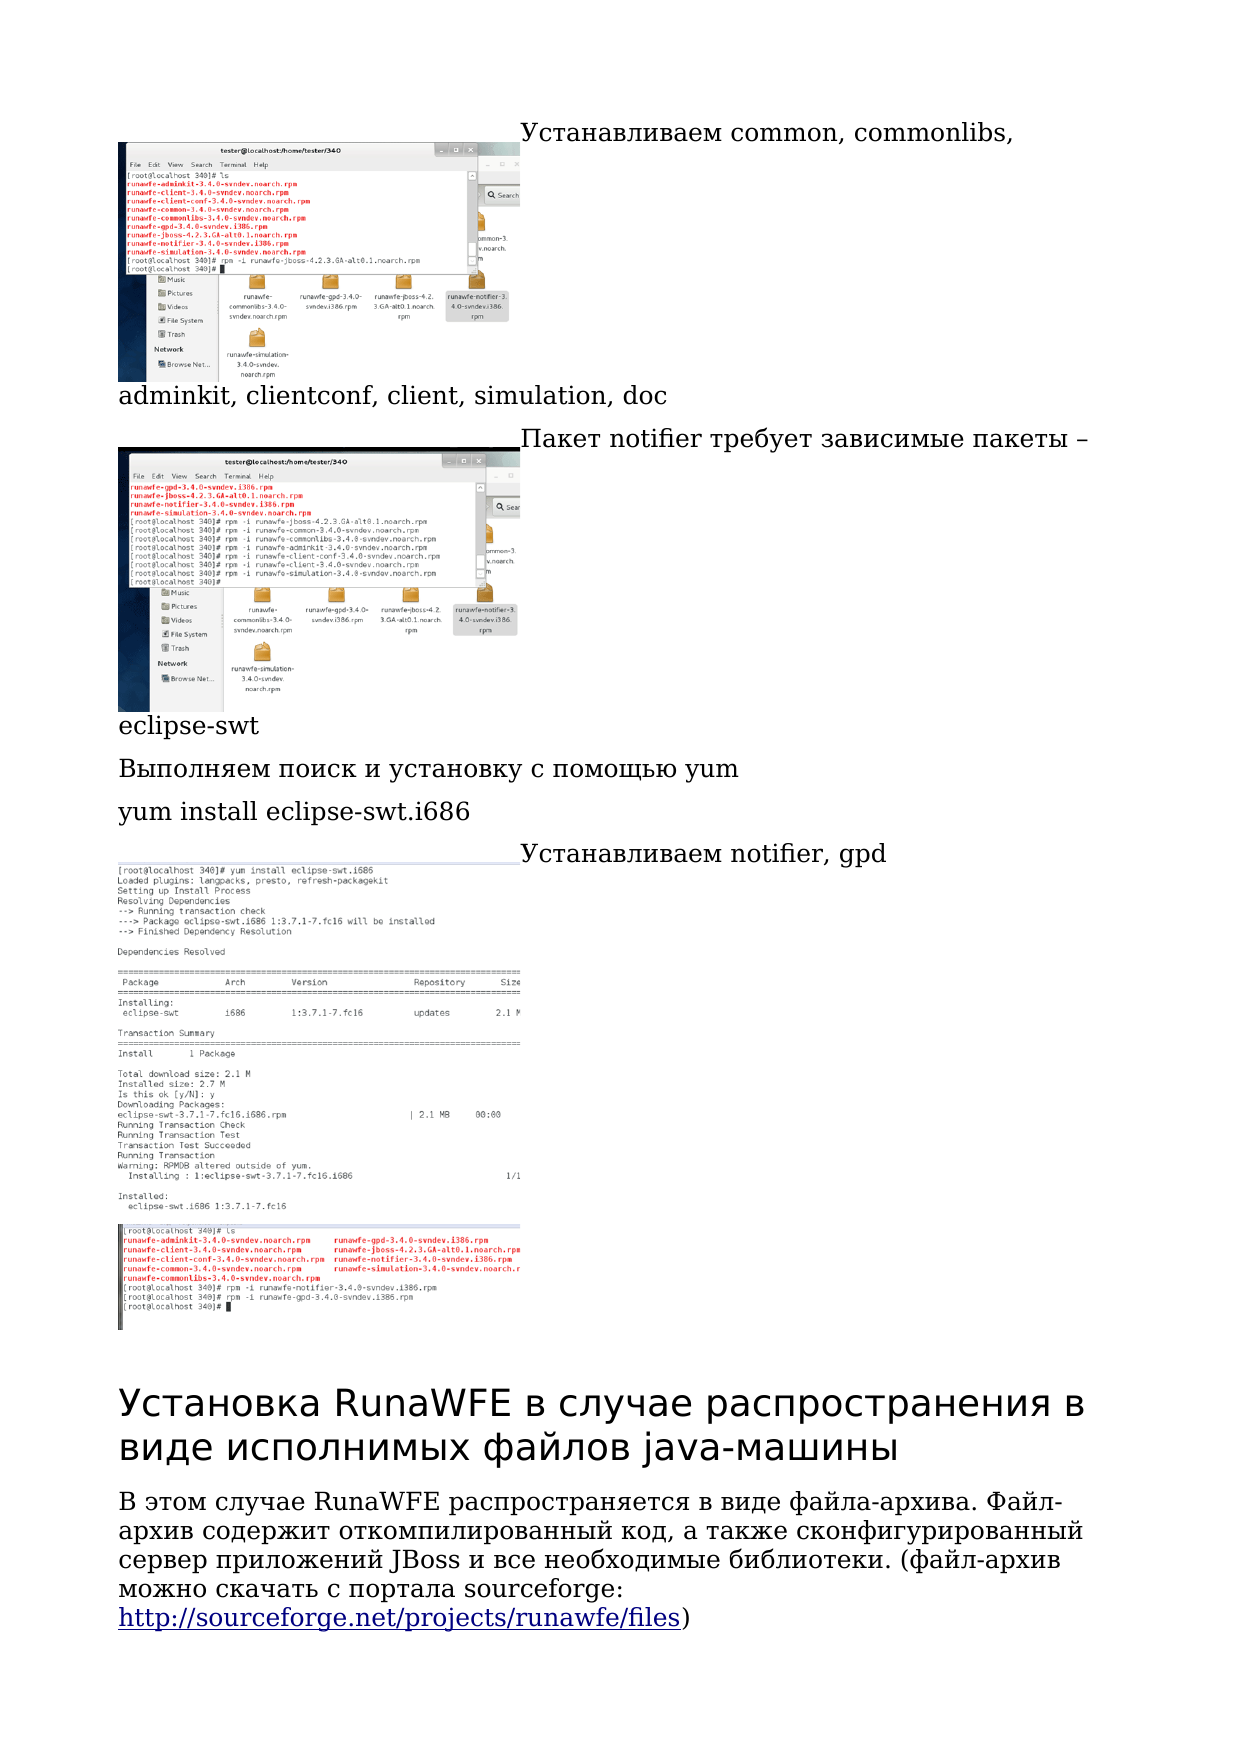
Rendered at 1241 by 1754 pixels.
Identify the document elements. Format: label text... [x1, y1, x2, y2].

picture [118, 1224, 521, 1330]
text Устанавливаем common, commonlibs, adminkit, clientconf, client, simulation, doc [118, 118, 1122, 411]
picture [118, 862, 521, 1211]
text yum install eclipse-swt.i686 [118, 797, 1122, 826]
subtitle Установка RunaWFE в случае распространения в виде исполнимых файлов java-машины [118, 1382, 1122, 1469]
text Выполняем поиск и установку с помощью yum [118, 754, 1122, 783]
text Устанавливаем notifier, gpd [118, 839, 1122, 1211]
picture [118, 447, 521, 712]
text В этом случае RunaWFE распространяется в виде файла-архива. Файл-архив содержит откомпилированный код, а также сконфигурированный сервер приложений JBoss и все необходимые библиотеки. (файл-архив можно скачать с портала sourceforge: http://sourceforge.net/projects/runawfe/files) [118, 1487, 1122, 1633]
picture [118, 141, 521, 382]
text Пакет notifier требует зависимые пакеты – eclipse-swt [118, 424, 1122, 740]
